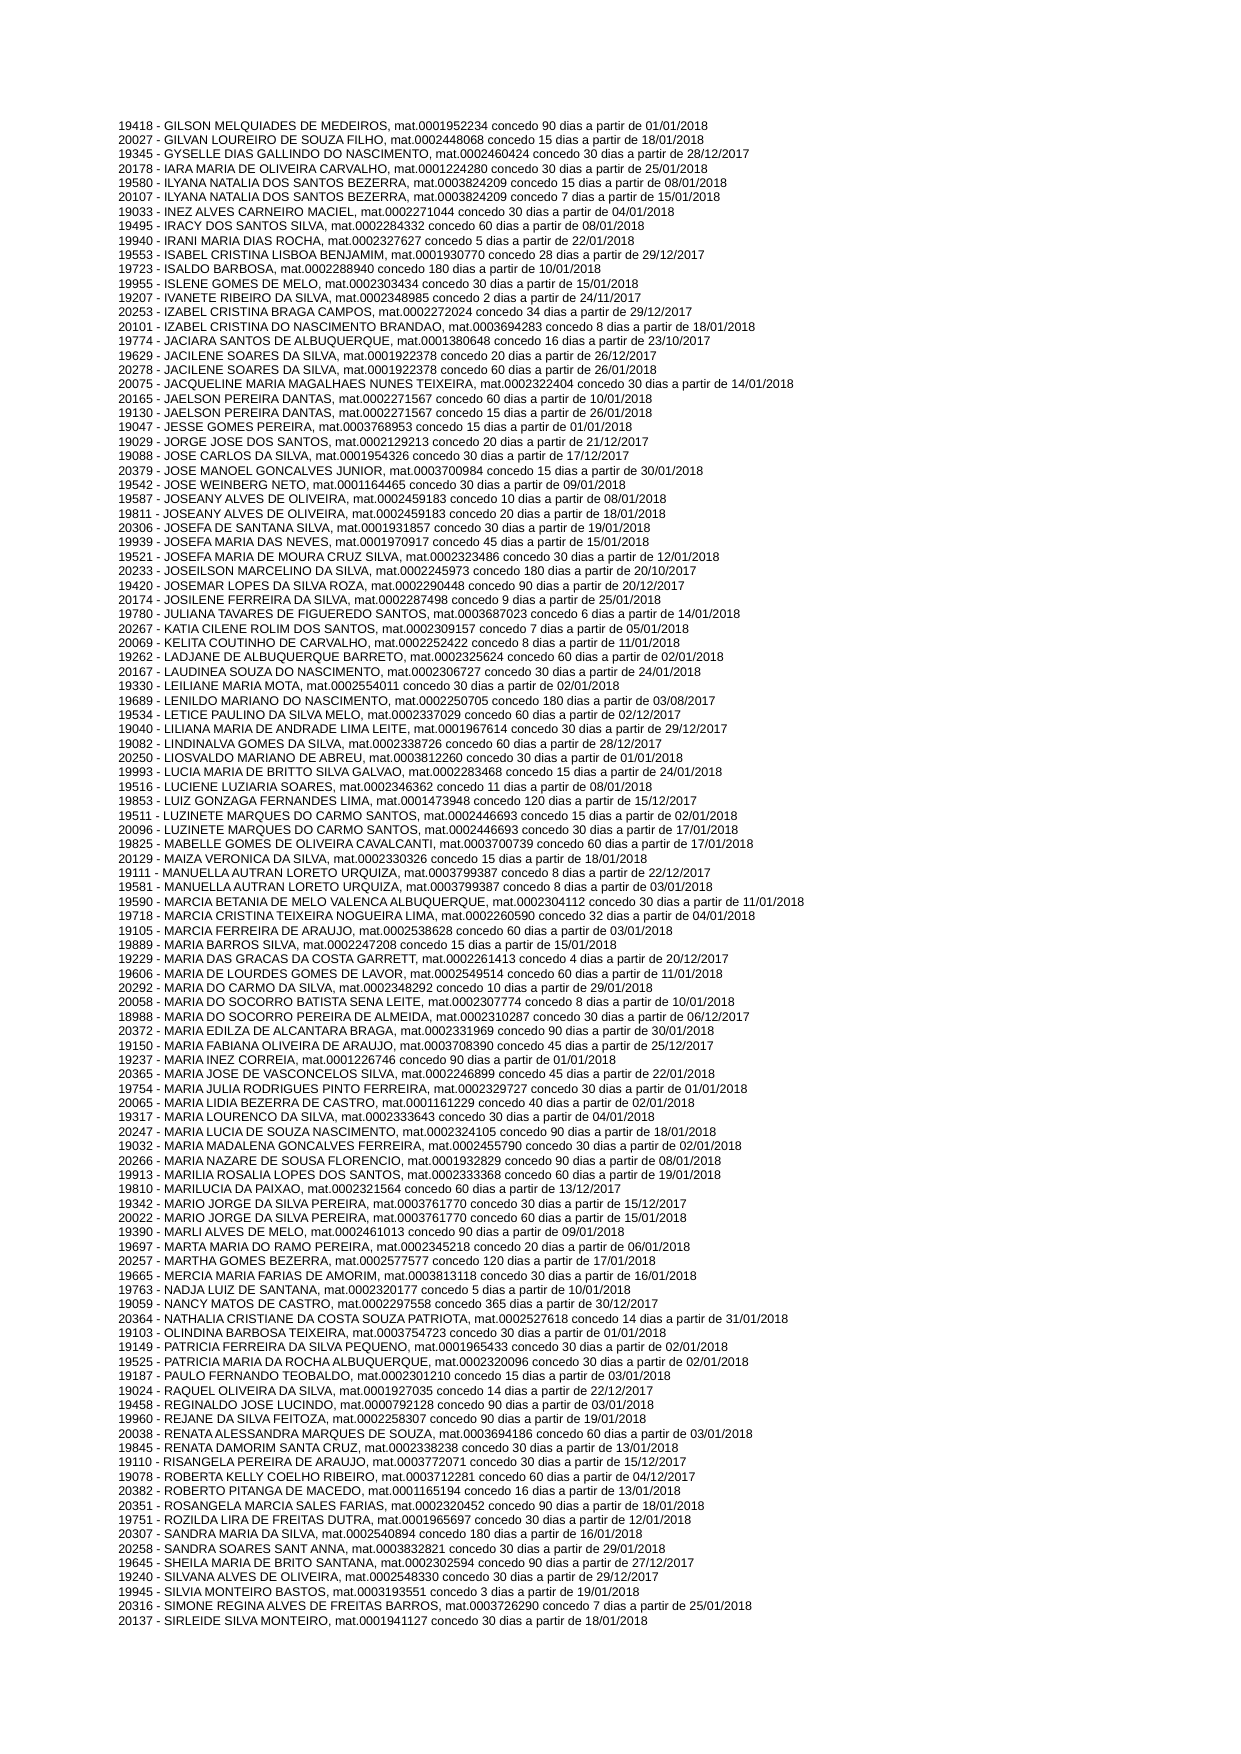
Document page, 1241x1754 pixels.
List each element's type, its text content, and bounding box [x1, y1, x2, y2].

text 20379 - JOSE MANOEL GONCALVES JUNIOR, mat.0003700984 concedo 15 dias a partir de 30/01/2018 [118, 463, 1122, 477]
text 20292 - MARIA DO CARMO DA SILVA, mat.0002348292 concedo 10 dias a partir de 29/01/2018 [118, 981, 1122, 995]
text 20364 - NATHALIA CRISTIANE DA COSTA SOUZA PATRIOTA, mat.0002527618 concedo 14 dias a partir de 31/01/2018 [118, 1311, 1122, 1326]
text 19418 - GILSON MELQUIADES DE MEDEIROS, mat.0001952234 concedo 90 dias a partir de 01/01/2018 [118, 118, 1122, 132]
text 19534 - LETICE PAULINO DA SILVA MELO, mat.0002337029 concedo 60 dias a partir de 02/12/2017 [118, 707, 1122, 722]
text 19810 - MARILUCIA DA PAIXAO, mat.0002321564 concedo 60 dias a partir de 13/12/2017 [118, 1182, 1122, 1196]
text 20096 - LUZINETE MARQUES DO CARMO SANTOS, mat.0002446693 concedo 30 dias a partir de 17/01/2018 [118, 822, 1122, 837]
text 19945 - SILVIA MONTEIRO BASTOS, mat.0003193551 concedo 3 dias a partir de 19/01/2018 [118, 1584, 1122, 1599]
text 19187 - PAULO FERNANDO TEOBALDO, mat.0002301210 concedo 15 dias a partir de 03/01/2018 [118, 1369, 1122, 1383]
text 19040 - LILIANA MARIA DE ANDRADE LIMA LEITE, mat.0001967614 concedo 30 dias a partir de 29/12/2017 [118, 722, 1122, 736]
text 20266 - MARIA NAZARE DE SOUSA FLORENCIO, mat.0001932829 concedo 90 dias a partir de 08/01/2018 [118, 1153, 1122, 1167]
text 20250 - LIOSVALDO MARIANO DE ABREU, mat.0003812260 concedo 30 dias a partir de 01/01/2018 [118, 751, 1122, 765]
text 20129 - MAIZA VERONICA DA SILVA, mat.0002330326 concedo 15 dias a partir de 18/01/2018 [118, 851, 1122, 866]
text 20253 - IZABEL CRISTINA BRAGA CAMPOS, mat.0002272024 concedo 34 dias a partir de 29/12/2017 [118, 305, 1122, 319]
text 19940 - IRANI MARIA DIAS ROCHA, mat.0002327627 concedo 5 dias a partir de 22/01/2018 [118, 233, 1122, 247]
text 19889 - MARIA BARROS SILVA, mat.0002247208 concedo 15 dias a partir de 15/01/2018 [118, 937, 1122, 952]
text 19059 - NANCY MATOS DE CASTRO, mat.0002297558 concedo 365 dias a partir de 30/12/2017 [118, 1297, 1122, 1311]
text 19150 - MARIA FABIANA OLIVEIRA DE ARAUJO, mat.0003708390 concedo 45 dias a partir de 25/12/2017 [118, 1038, 1122, 1052]
text 19390 - MARLI ALVES DE MELO, mat.0002461013 concedo 90 dias a partir de 09/01/2018 [118, 1225, 1122, 1239]
text 20257 - MARTHA GOMES BEZERRA, mat.0002577577 concedo 120 dias a partir de 17/01/2018 [118, 1254, 1122, 1268]
text 20267 - KATIA CILENE ROLIM DOS SANTOS, mat.0002309157 concedo 7 dias a partir de 05/01/2018 [118, 621, 1122, 636]
text 20137 - SIRLEIDE SILVA MONTEIRO, mat.0001941127 concedo 30 dias a partir de 18/01/2018 [118, 1613, 1122, 1627]
text 19718 - MARCIA CRISTINA TEIXEIRA NOGUEIRA LIMA, mat.0002260590 concedo 32 dias a partir de 04/01/2018 [118, 909, 1122, 923]
text 20365 - MARIA JOSE DE VASCONCELOS SILVA, mat.0002246899 concedo 45 dias a partir de 22/01/2018 [118, 1067, 1122, 1081]
text 19088 - JOSE CARLOS DA SILVA, mat.0001954326 concedo 30 dias a partir de 17/12/2017 [118, 449, 1122, 463]
text 19516 - LUCIENE LUZIARIA SOARES, mat.0002346362 concedo 11 dias a partir de 08/01/2018 [118, 779, 1122, 794]
text 19111 - MANUELLA AUTRAN LORETO URQUIZA, mat.0003799387 concedo 8 dias a partir de 22/12/2017 [118, 866, 1122, 880]
text 19645 - SHEILA MARIA DE BRITO SANTANA, mat.0002302594 concedo 90 dias a partir de 27/12/2017 [118, 1556, 1122, 1570]
text 19229 - MARIA DAS GRACAS DA COSTA GARRETT, mat.0002261413 concedo 4 dias a partir de 20/12/2017 [118, 952, 1122, 966]
text 19207 - IVANETE RIBEIRO DA SILVA, mat.0002348985 concedo 2 dias a partir de 24/11/2017 [118, 291, 1122, 305]
text 19342 - MARIO JORGE DA SILVA PEREIRA, mat.0003761770 concedo 30 dias a partir de 15/12/2017 [118, 1196, 1122, 1211]
text 19317 - MARIA LOURENCO DA SILVA, mat.0002333643 concedo 30 dias a partir de 04/01/2018 [118, 1110, 1122, 1124]
text 19955 - ISLENE GOMES DE MELO, mat.0002303434 concedo 30 dias a partir de 15/01/2018 [118, 276, 1122, 291]
text 19032 - MARIA MADALENA GONCALVES FERREIRA, mat.0002455790 concedo 30 dias a partir de 02/01/2018 [118, 1139, 1122, 1153]
text 19754 - MARIA JULIA RODRIGUES PINTO FERREIRA, mat.0002329727 concedo 30 dias a partir de 01/01/2018 [118, 1081, 1122, 1096]
text 20258 - SANDRA SOARES SANT ANNA, mat.0003832821 concedo 30 dias a partir de 29/01/2018 [118, 1541, 1122, 1556]
text 19553 - ISABEL CRISTINA LISBOA BENJAMIM, mat.0001930770 concedo 28 dias a partir de 29/12/2017 [118, 247, 1122, 262]
text 19240 - SILVANA ALVES DE OLIVEIRA, mat.0002548330 concedo 30 dias a partir de 29/12/2017 [118, 1570, 1122, 1584]
text 19993 - LUCIA MARIA DE BRITTO SILVA GALVAO, mat.0002283468 concedo 15 dias a partir de 24/01/2018 [118, 765, 1122, 779]
text 20372 - MARIA EDILZA DE ALCANTARA BRAGA, mat.0002331969 concedo 90 dias a partir de 30/01/2018 [118, 1024, 1122, 1038]
text 19458 - REGINALDO JOSE LUCINDO, mat.0000792128 concedo 90 dias a partir de 03/01/2018 [118, 1397, 1122, 1412]
text 19237 - MARIA INEZ CORREIA, mat.0001226746 concedo 90 dias a partir de 01/01/2018 [118, 1052, 1122, 1067]
text 20316 - SIMONE REGINA ALVES DE FREITAS BARROS, mat.0003726290 concedo 7 dias a partir de 25/01/2018 [118, 1599, 1122, 1613]
text 20075 - JACQUELINE MARIA MAGALHAES NUNES TEIXEIRA, mat.0002322404 concedo 30 dias a partir de 14/01/2018 [118, 377, 1122, 391]
text 19330 - LEILIANE MARIA MOTA, mat.0002554011 concedo 30 dias a partir de 02/01/2018 [118, 679, 1122, 693]
text 19697 - MARTA MARIA DO RAMO PEREIRA, mat.0002345218 concedo 20 dias a partir de 06/01/2018 [118, 1239, 1122, 1254]
text 19723 - ISALDO BARBOSA, mat.0002288940 concedo 180 dias a partir de 10/01/2018 [118, 262, 1122, 276]
text 19825 - MABELLE GOMES DE OLIVEIRA CAVALCANTI, mat.0003700739 concedo 60 dias a partir de 17/01/2018 [118, 837, 1122, 851]
text 20038 - RENATA ALESSANDRA MARQUES DE SOUZA, mat.0003694186 concedo 60 dias a partir de 03/01/2018 [118, 1426, 1122, 1441]
text 20165 - JAELSON PEREIRA DANTAS, mat.0002271567 concedo 60 dias a partir de 10/01/2018 [118, 391, 1122, 406]
text 19511 - LUZINETE MARQUES DO CARMO SANTOS, mat.0002446693 concedo 15 dias a partir de 02/01/2018 [118, 808, 1122, 822]
text 20174 - JOSILENE FERREIRA DA SILVA, mat.0002287498 concedo 9 dias a partir de 25/01/2018 [118, 592, 1122, 607]
text 19763 - NADJA LUIZ DE SANTANA, mat.0002320177 concedo 5 dias a partir de 10/01/2018 [118, 1282, 1122, 1297]
text 19521 - JOSEFA MARIA DE MOURA CRUZ SILVA, mat.0002323486 concedo 30 dias a partir de 12/01/2018 [118, 549, 1122, 564]
text 19525 - PATRICIA MARIA DA ROCHA ALBUQUERQUE, mat.0002320096 concedo 30 dias a partir de 02/01/2018 [118, 1354, 1122, 1369]
text 20167 - LAUDINEA SOUZA DO NASCIMENTO, mat.0002306727 concedo 30 dias a partir de 24/01/2018 [118, 664, 1122, 679]
text 19103 - OLINDINA BARBOSA TEIXEIRA, mat.0003754723 concedo 30 dias a partir de 01/01/2018 [118, 1326, 1122, 1340]
text 20022 - MARIO JORGE DA SILVA PEREIRA, mat.0003761770 concedo 60 dias a partir de 15/01/2018 [118, 1211, 1122, 1225]
text 19033 - INEZ ALVES CARNEIRO MACIEL, mat.0002271044 concedo 30 dias a partir de 04/01/2018 [118, 204, 1122, 219]
text 20058 - MARIA DO SOCORRO BATISTA SENA LEITE, mat.0002307774 concedo 8 dias a partir de 10/01/2018 [118, 995, 1122, 1009]
text 19689 - LENILDO MARIANO DO NASCIMENTO, mat.0002250705 concedo 180 dias a partir de 03/08/2017 [118, 693, 1122, 707]
text 20278 - JACILENE SOARES DA SILVA, mat.0001922378 concedo 60 dias a partir de 26/01/2018 [118, 362, 1122, 377]
text 19110 - RISANGELA PEREIRA DE ARAUJO, mat.0003772071 concedo 30 dias a partir de 15/12/2017 [118, 1455, 1122, 1469]
text 19345 - GYSELLE DIAS GALLINDO DO NASCIMENTO, mat.0002460424 concedo 30 dias a partir de 28/12/2017 [118, 147, 1122, 161]
text 19029 - JORGE JOSE DOS SANTOS, mat.0002129213 concedo 20 dias a partir de 21/12/2017 [118, 434, 1122, 449]
text 20351 - ROSANGELA MARCIA SALES FARIAS, mat.0002320452 concedo 90 dias a partir de 18/01/2018 [118, 1498, 1122, 1512]
text 19629 - JACILENE SOARES DA SILVA, mat.0001922378 concedo 20 dias a partir de 26/12/2017 [118, 348, 1122, 362]
text 19853 - LUIZ GONZAGA FERNANDES LIMA, mat.0001473948 concedo 120 dias a partir de 15/12/2017 [118, 794, 1122, 808]
text 20101 - IZABEL CRISTINA DO NASCIMENTO BRANDAO, mat.0003694283 concedo 8 dias a partir de 18/01/2018 [118, 319, 1122, 334]
text 20306 - JOSEFA DE SANTANA SILVA, mat.0001931857 concedo 30 dias a partir de 19/01/2018 [118, 521, 1122, 535]
text 20307 - SANDRA MARIA DA SILVA, mat.0002540894 concedo 180 dias a partir de 16/01/2018 [118, 1527, 1122, 1541]
text 19262 - LADJANE DE ALBUQUERQUE BARRETO, mat.0002325624 concedo 60 dias a partir de 02/01/2018 [118, 650, 1122, 664]
text 19845 - RENATA DAMORIM SANTA CRUZ, mat.0002338238 concedo 30 dias a partir de 13/01/2018 [118, 1441, 1122, 1455]
text 19542 - JOSE WEINBERG NETO, mat.0001164465 concedo 30 dias a partir de 09/01/2018 [118, 477, 1122, 492]
text 19960 - REJANE DA SILVA FEITOZA, mat.0002258307 concedo 90 dias a partir de 19/01/2018 [118, 1412, 1122, 1426]
text 18988 - MARIA DO SOCORRO PEREIRA DE ALMEIDA, mat.0002310287 concedo 30 dias a partir de 06/12/2017 [118, 1009, 1122, 1024]
text 19024 - RAQUEL OLIVEIRA DA SILVA, mat.0001927035 concedo 14 dias a partir de 22/12/2017 [118, 1383, 1122, 1397]
text 20065 - MARIA LIDIA BEZERRA DE CASTRO, mat.0001161229 concedo 40 dias a partir de 02/01/2018 [118, 1096, 1122, 1110]
text 19495 - IRACY DOS SANTOS SILVA, mat.0002284332 concedo 60 dias a partir de 08/01/2018 [118, 219, 1122, 233]
text 19780 - JULIANA TAVARES DE FIGUEREDO SANTOS, mat.0003687023 concedo 6 dias a partir de 14/01/2018 [118, 607, 1122, 621]
text 19590 - MARCIA BETANIA DE MELO VALENCA ALBUQUERQUE, mat.0002304112 concedo 30 dias a partir de 11/01/2018 [118, 894, 1122, 909]
text 19130 - JAELSON PEREIRA DANTAS, mat.0002271567 concedo 15 dias a partir de 26/01/2018 [118, 406, 1122, 420]
text 20107 - ILYANA NATALIA DOS SANTOS BEZERRA, mat.0003824209 concedo 7 dias a partir de 15/01/2018 [118, 190, 1122, 204]
text 19913 - MARILIA ROSALIA LOPES DOS SANTOS, mat.0002333368 concedo 60 dias a partir de 19/01/2018 [118, 1167, 1122, 1182]
text 19587 - JOSEANY ALVES DE OLIVEIRA, mat.0002459183 concedo 10 dias a partir de 08/01/2018 [118, 492, 1122, 506]
text 20233 - JOSEILSON MARCELINO DA SILVA, mat.0002245973 concedo 180 dias a partir de 20/10/2017 [118, 564, 1122, 578]
text 19580 - ILYANA NATALIA DOS SANTOS BEZERRA, mat.0003824209 concedo 15 dias a partir de 08/01/2018 [118, 176, 1122, 190]
text 20382 - ROBERTO PITANGA DE MACEDO, mat.0001165194 concedo 16 dias a partir de 13/01/2018 [118, 1484, 1122, 1498]
text 20069 - KELITA COUTINHO DE CARVALHO, mat.0002252422 concedo 8 dias a partir de 11/01/2018 [118, 636, 1122, 650]
text 19606 - MARIA DE LOURDES GOMES DE LAVOR, mat.0002549514 concedo 60 dias a partir de 11/01/2018 [118, 966, 1122, 981]
text 20178 - IARA MARIA DE OLIVEIRA CARVALHO, mat.0001224280 concedo 30 dias a partir de 25/01/2018 [118, 161, 1122, 176]
text 19082 - LINDINALVA GOMES DA SILVA, mat.0002338726 concedo 60 dias a partir de 28/12/2017 [118, 736, 1122, 751]
text 20247 - MARIA LUCIA DE SOUZA NASCIMENTO, mat.0002324105 concedo 90 dias a partir de 18/01/2018 [118, 1124, 1122, 1139]
text 20027 - GILVAN LOUREIRO DE SOUZA FILHO, mat.0002448068 concedo 15 dias a partir de 18/01/2018 [118, 132, 1122, 147]
text 19774 - JACIARA SANTOS DE ALBUQUERQUE, mat.0001380648 concedo 16 dias a partir de 23/10/2017 [118, 334, 1122, 348]
text 19078 - ROBERTA KELLY COELHO RIBEIRO, mat.0003712281 concedo 60 dias a partir de 04/12/2017 [118, 1469, 1122, 1484]
text 19149 - PATRICIA FERREIRA DA SILVA PEQUENO, mat.0001965433 concedo 30 dias a partir de 02/01/2018 [118, 1340, 1122, 1354]
text 19105 - MARCIA FERREIRA DE ARAUJO, mat.0002538628 concedo 60 dias a partir de 03/01/2018 [118, 923, 1122, 937]
text 19811 - JOSEANY ALVES DE OLIVEIRA, mat.0002459183 concedo 20 dias a partir de 18/01/2018 [118, 506, 1122, 521]
text 19751 - ROZILDA LIRA DE FREITAS DUTRA, mat.0001965697 concedo 30 dias a partir de 12/01/2018 [118, 1512, 1122, 1527]
text 19581 - MANUELLA AUTRAN LORETO URQUIZA, mat.0003799387 concedo 8 dias a partir de 03/01/2018 [118, 880, 1122, 894]
text 19939 - JOSEFA MARIA DAS NEVES, mat.0001970917 concedo 45 dias a partir de 15/01/2018 [118, 535, 1122, 549]
text 19420 - JOSEMAR LOPES DA SILVA ROZA, mat.0002290448 concedo 90 dias a partir de 20/12/2017 [118, 578, 1122, 592]
text 19665 - MERCIA MARIA FARIAS DE AMORIM, mat.0003813118 concedo 30 dias a partir de 16/01/2018 [118, 1268, 1122, 1282]
text 19047 - JESSE GOMES PEREIRA, mat.0003768953 concedo 15 dias a partir de 01/01/2018 [118, 420, 1122, 434]
